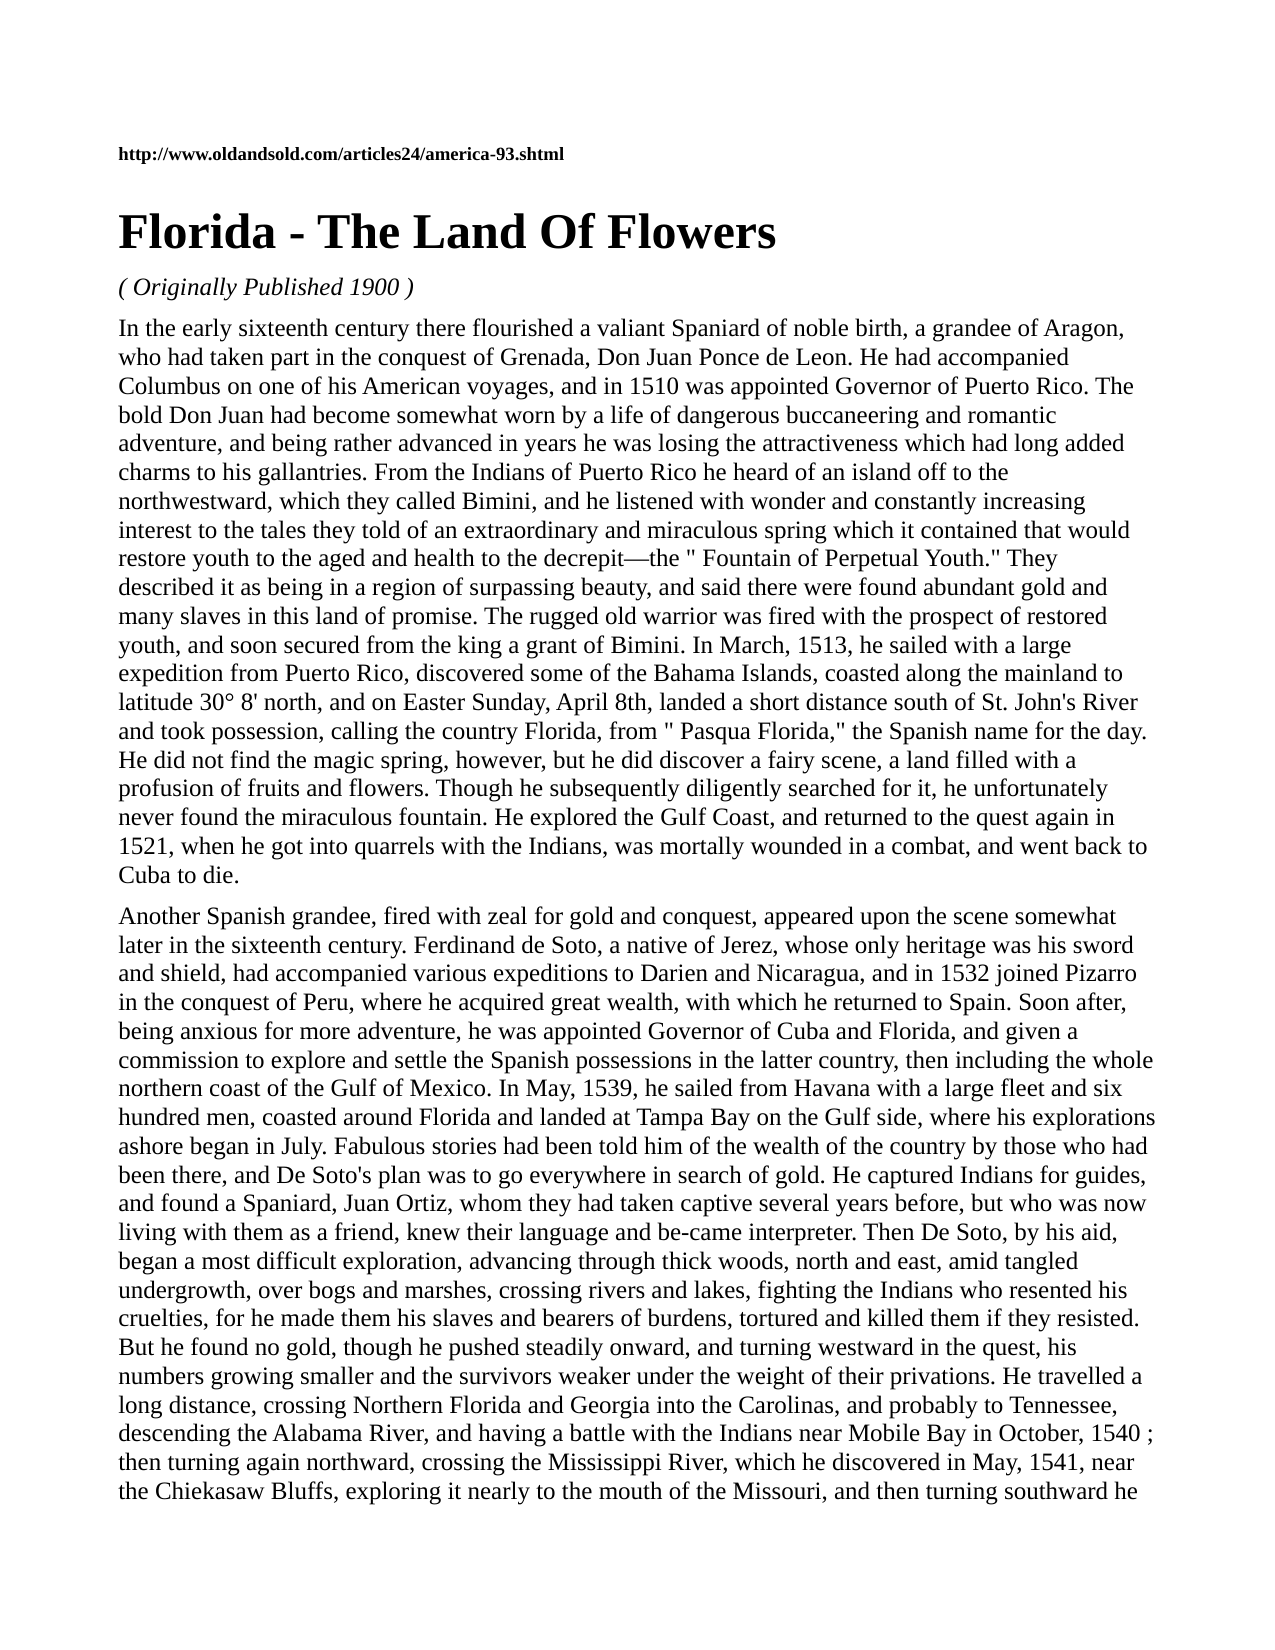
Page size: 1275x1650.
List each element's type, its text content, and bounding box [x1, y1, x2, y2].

subtitle http://www.oldandsold.com/articles24/america-93.shtml [118, 143, 1157, 165]
subtitle Florida - The Land Of Flowers [118, 202, 1157, 260]
text ( Originally Published 1900 ) [118, 272, 1157, 301]
text In the early sixteenth century there flourished a valiant Spaniard of noble birth, a grandee of Aragon, who had taken part in the conquest of Grenada, Don Juan Ponce de Leon. He had accompanied Columbus on one of his American voyages, and in 1510 was appointed Governor of Puerto Rico. The bold Don Juan had become somewhat worn by a life of dangerous buccaneering and romantic adventure, and being rather advanced in years he was losing the attractiveness which had long added charms to his gallantries. From the Indians of Puerto Rico he heard of an island off to the northwestward, which they called Bimini, and he listened with wonder and constantly increasing interest to the tales they told of an extraordinary and miraculous spring which it contained that would restore youth to the aged and health to the decrepit—the " Fountain of Perpetual Youth." They described it as being in a region of surpassing beauty, and said there were found abundant gold and many slaves in this land of promise. The rugged old warrior was fired with the prospect of restored youth, and soon secured from the king a grant of Bimini. In March, 1513, he sailed with a large expedition from Puerto Rico, discovered some of the Bahama Islands, coasted along the mainland to latitude 30° 8' north, and on Easter Sunday, April 8th, landed a short distance south of St. John's River and took possession, calling the country Florida, from " Pasqua Florida," the Spanish name for the day. He did not find the magic spring, however, but he did discover a fairy scene, a land filled with a profusion of fruits and flowers. Though he subsequently diligently searched for it, he unfortunately never found the miraculous fountain. He explored the Gulf Coast, and returned to the quest again in 1521, when he got into quarrels with the Indians, was mortally wounded in a combat, and went back to Cuba to die. [118, 313, 1157, 888]
text Another Spanish grandee, fired with zeal for gold and conquest, appeared upon the scene somewhat later in the sixteenth century. Ferdinand de Soto, a native of Jerez, whose only heritage was his sword and shield, had accompanied various expeditions to Darien and Nicaragua, and in 1532 joined Pizarro in the conquest of Peru, where he acquired great wealth, with which he returned to Spain. Soon after, being anxious for more adventure, he was appointed Governor of Cuba and Florida, and given a commission to explore and settle the Spanish possessions in the latter country, then including the whole northern coast of the Gulf of Mexico. In May, 1539, he sailed from Havana with a large fleet and six hundred men, coasted around Florida and landed at Tampa Bay on the Gulf side, where his explorations ashore began in July. Fabulous stories had been told him of the wealth of the country by those who had been there, and De Soto's plan was to go everywhere in search of gold. He captured Indians for guides, and found a Spaniard, Juan Ortiz, whom they had taken captive several years before, but who was now living with them as a friend, knew their language and be-came interpreter. Then De Soto, by his aid, began a most difficult exploration, advancing through thick woods, north and east, amid tangled undergrowth, over bogs and marshes, crossing rivers and lakes, fighting the Indians who resented his cruelties, for he made them his slaves and bearers of burdens, tortured and killed them if they resisted. But he found no gold, though he pushed steadily onward, and turning westward in the quest, his numbers growing smaller and the survivors weaker under the weight of their privations. He travelled a long distance, crossing Northern Florida and Georgia into the Carolinas, and probably to Tennessee, descending the Alabama River, and having a battle with the Indians near Mobile Bay in October, 1540 ; then turning again northward, crossing the Mississippi River, which he discovered in May, 1541, near the Chiekasaw Bluffs, exploring it nearly to the mouth of the Missouri, and then turning southward he [118, 901, 1157, 1505]
